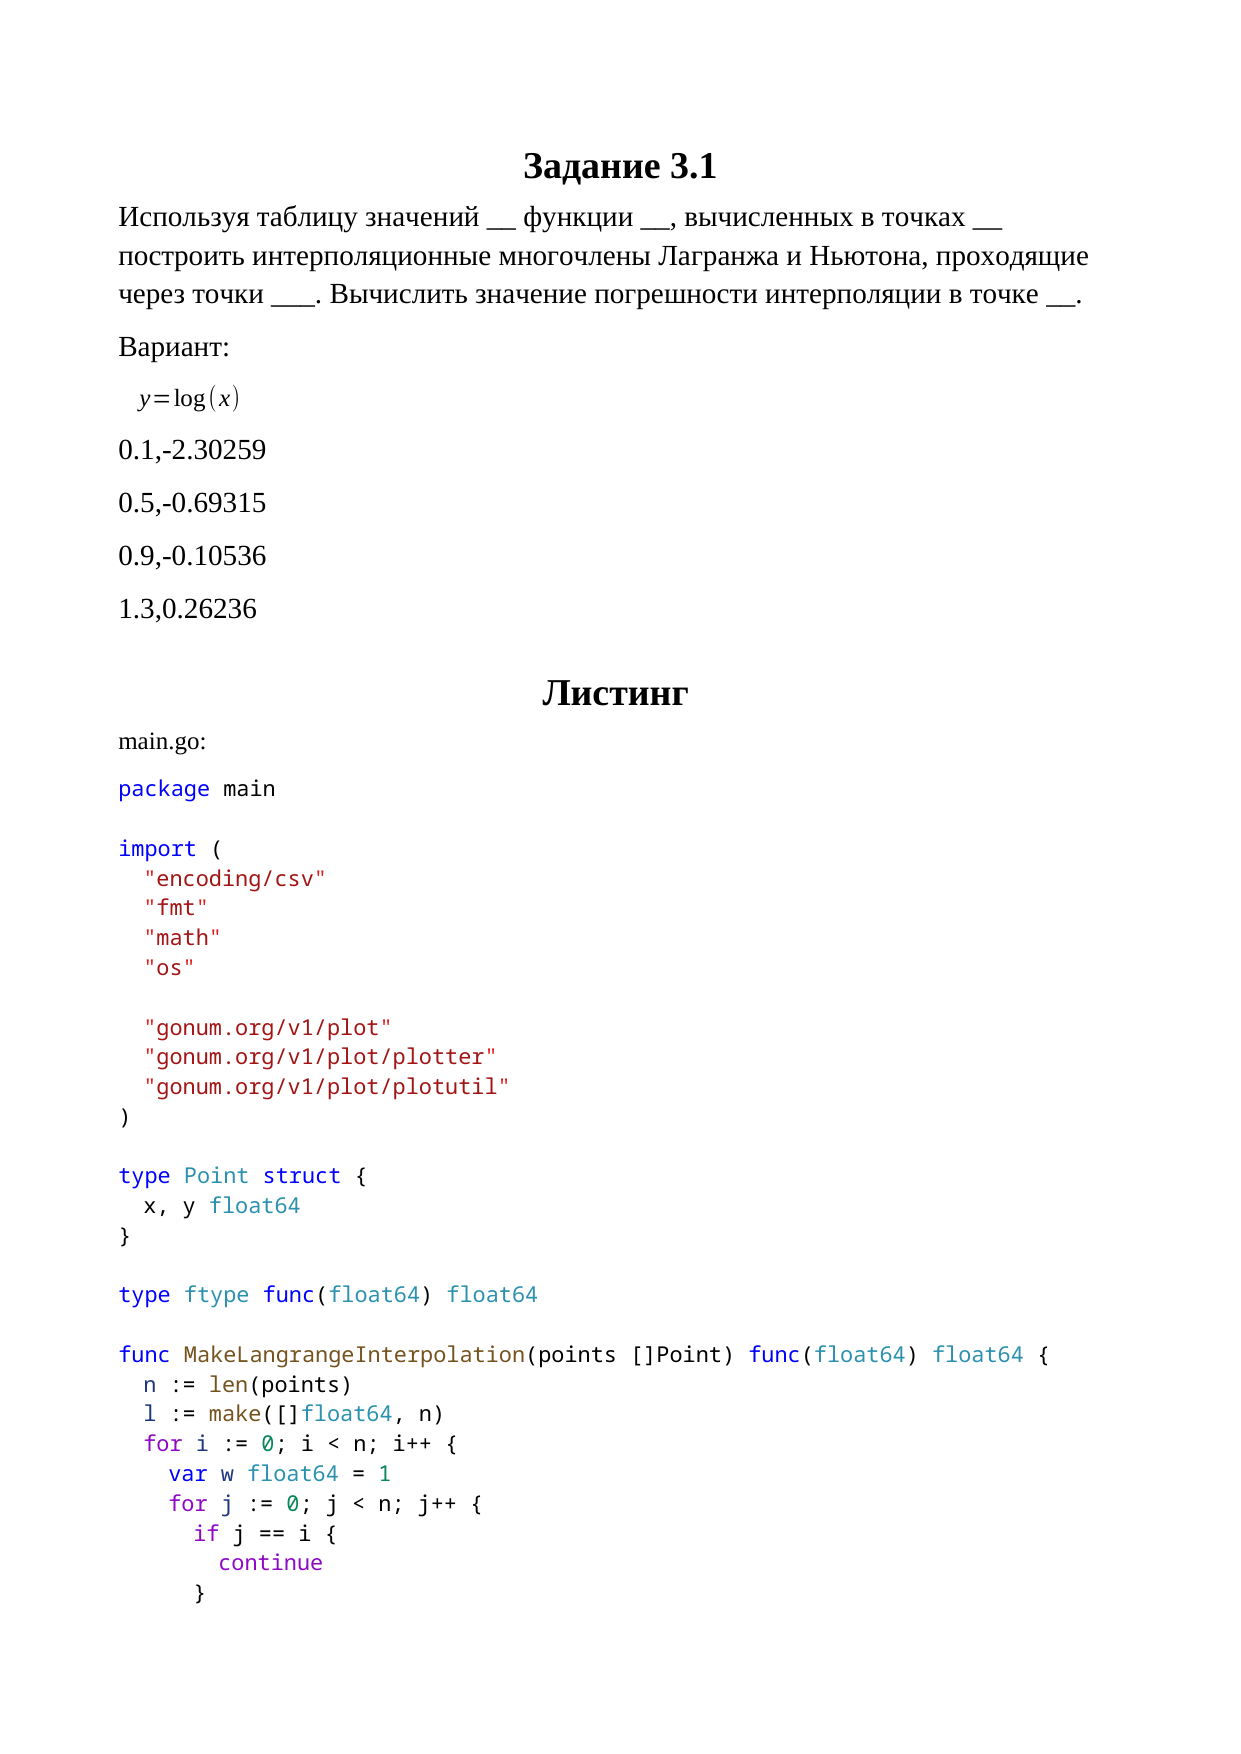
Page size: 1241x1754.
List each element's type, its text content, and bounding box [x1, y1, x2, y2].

text "gonum.org/v1/plot" [118, 1011, 1122, 1041]
text x, y float64 [118, 1190, 1122, 1220]
text "gonum.org/v1/plot/plotutil" [118, 1071, 1122, 1101]
text "encoding/csv" [118, 863, 1122, 892]
text 1.3,0.26236 [118, 591, 1122, 625]
text if j == i { [118, 1518, 1122, 1547]
text 0.1,-2.30259 [118, 432, 1122, 466]
text for i := 0; i < n; i++ { [118, 1428, 1122, 1458]
text package main [118, 773, 1122, 803]
text type ftype func(float64) float64 [118, 1279, 1122, 1309]
text continue [118, 1547, 1122, 1577]
text main.go: [118, 726, 1122, 754]
subtitle Задание 3.1 [118, 143, 1122, 187]
text Используя таблицу значений __ функции __, вычисленных в точках __ построить интерполяционные многочлены Лагранжа и Ньютона, проходящие через точки ___. Вычислить значение погрешности интерполяции в точке __. [118, 199, 1122, 310]
text import ( [118, 833, 1122, 863]
text 0.5,-0.69315 [118, 485, 1122, 519]
text "os" [118, 952, 1122, 982]
text type Point struct { [118, 1160, 1122, 1190]
text func MakeLangrangeInterpolation(points []Point) func(float64) float64 { [118, 1339, 1122, 1369]
text } [118, 1220, 1122, 1250]
text Вариант: [118, 329, 1122, 363]
text 0.9,-0.10536 [118, 538, 1122, 572]
text l := make([]float64, n) [118, 1398, 1122, 1428]
text "gonum.org/v1/plot/plotter" [118, 1041, 1122, 1071]
text for j := 0; j < n; j++ { [118, 1488, 1122, 1518]
text } [118, 1577, 1122, 1607]
text var w float64 = 1 [118, 1458, 1122, 1488]
subtitle Листинг [118, 669, 1122, 713]
text ) [118, 1101, 1122, 1131]
text "math" [118, 922, 1122, 952]
text "fmt" [118, 892, 1122, 922]
text n := len(points) [118, 1369, 1122, 1398]
